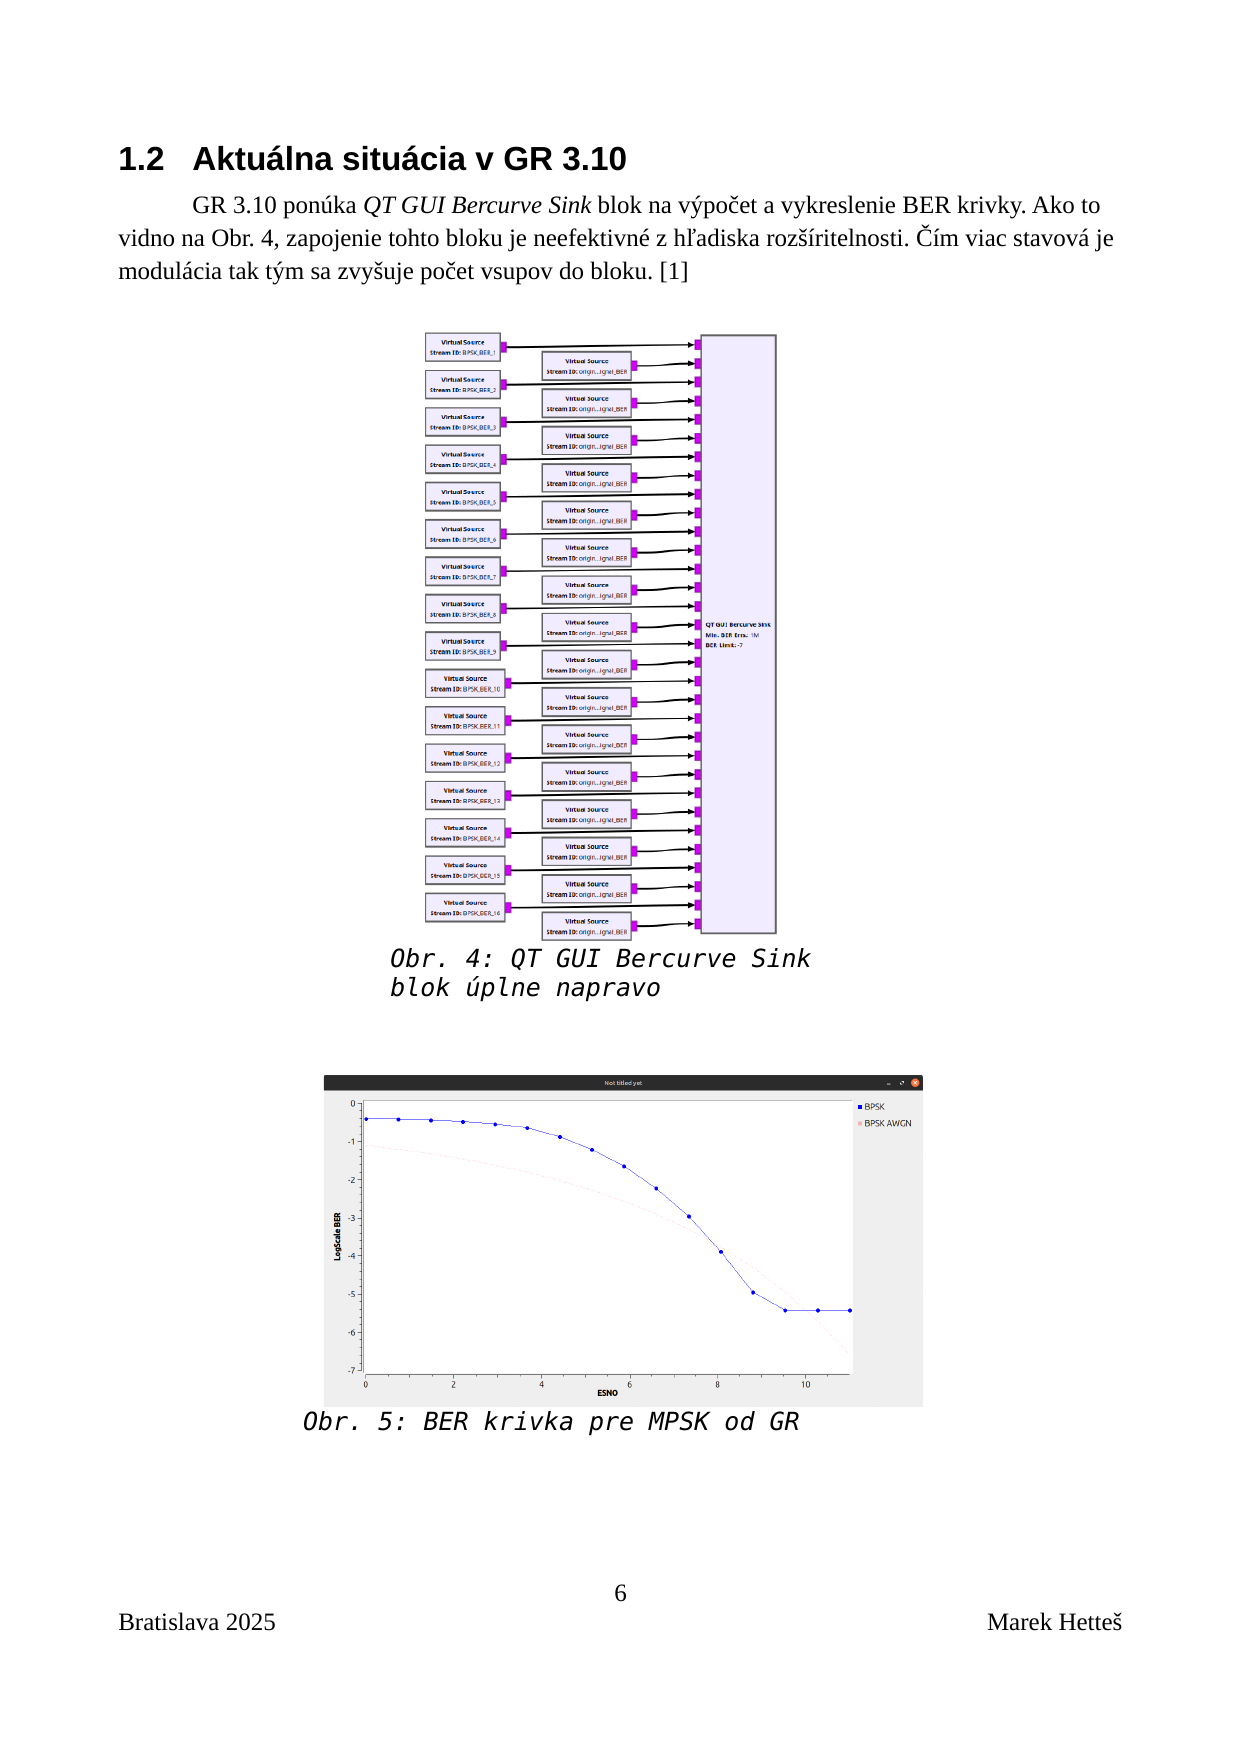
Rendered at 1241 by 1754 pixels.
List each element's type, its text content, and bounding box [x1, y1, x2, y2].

text GR 3.10 ponúka QT GUI Bercurve Sink blok na výpočet a vykreslenie BER krivky. Ako to vidno na Obr. 4, zapojenie tohto bloku je neefektivné z hľadiska rozšíritelnosti. Čím viac stavová je modulácia tak tým sa zvyšuje počet vsupov do bloku. [1] [118, 190, 1122, 285]
text [390, 1003, 877, 1015]
text Obr. 5: QT GUI Bercurve Sink blok úplne napravo [390, 432, 877, 1003]
text Obr. 4: BER krivka pre MPSK od GR [229, 1075, 1017, 1436]
text [229, 1436, 1017, 1532]
picture [410, 318, 795, 945]
text [229, 1063, 1017, 1075]
subtitle Aktuálna situácia v GR 3.10 [118, 139, 1122, 177]
picture [323, 1075, 923, 1407]
